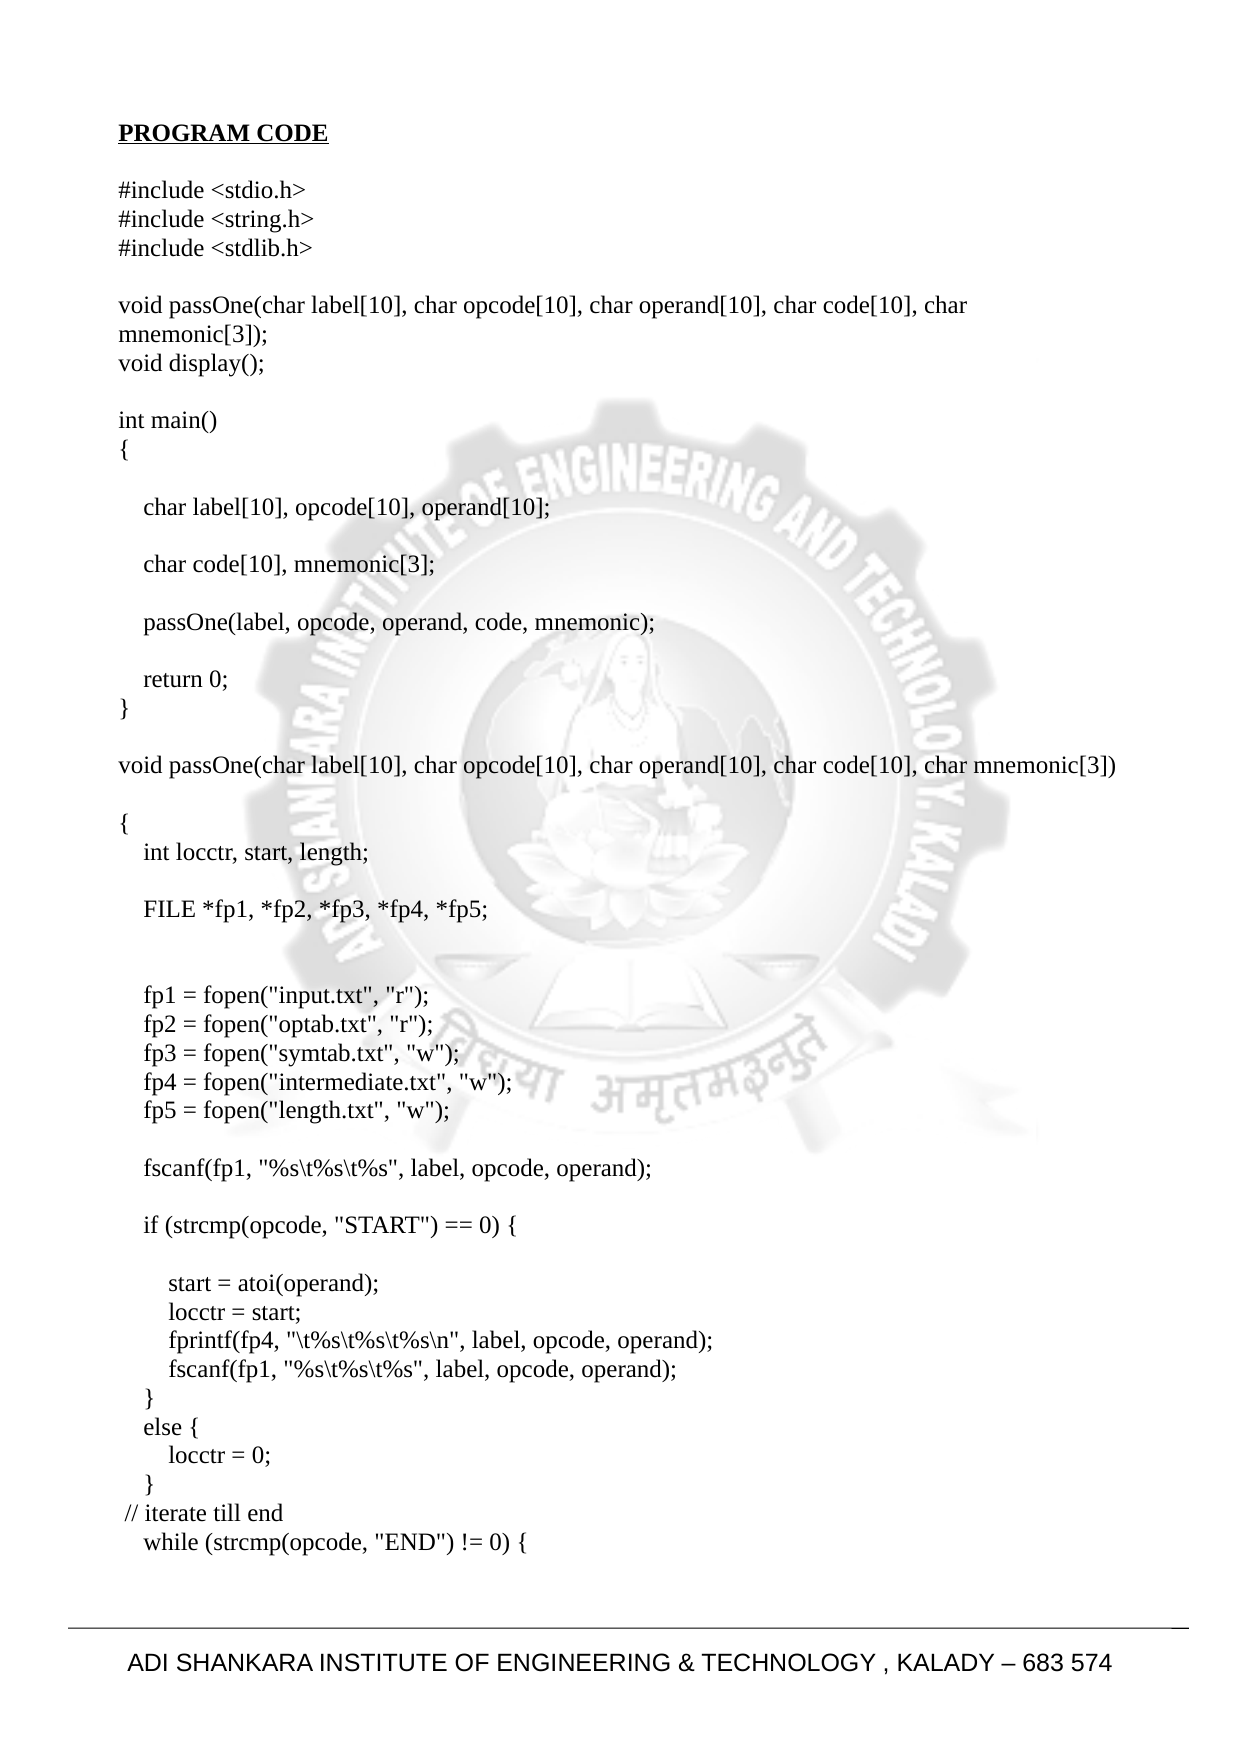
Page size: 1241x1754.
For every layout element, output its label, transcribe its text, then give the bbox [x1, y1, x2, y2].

text PROGRAM CODE [118, 118, 1122, 147]
text #include <stdio.h> #include <string.h> #include <stdlib.h> void passOne(char label[10], char opcode[10], char operand[10], char code[10], char mnemonic[3]); void display(); int main() { char label[10], opcode[10], operand[10]; char code[10], mnemonic[3]; passOne(label, opcode, operand, code, mnemonic); return 0; } void passOne(char label[10], char opcode[10], char operand[10], char code[10], char mnemonic[3]) { int locctr, start, length; FILE *fp1, *fp2, *fp3, *fp4, *fp5; fp1 = fopen("input.txt", "r"); fp2 = fopen("optab.txt", "r"); fp3 = fopen("symtab.txt", "w"); fp4 = fopen("intermediate.txt", "w"); fp5 = fopen("length.txt", "w"); fscanf(fp1, "%s\t%s\t%s", label, opcode, operand); if (strcmp(opcode, "START") == 0) { start = atoi(operand); locctr = start; fprintf(fp4, "\t%s\t%s\t%s\n", label, opcode, operand); fscanf(fp1, "%s\t%s\t%s", label, opcode, operand); } else { locctr = 0; } // iterate till end while (strcmp(opcode, "END") != 0) { [118, 147, 1122, 1584]
